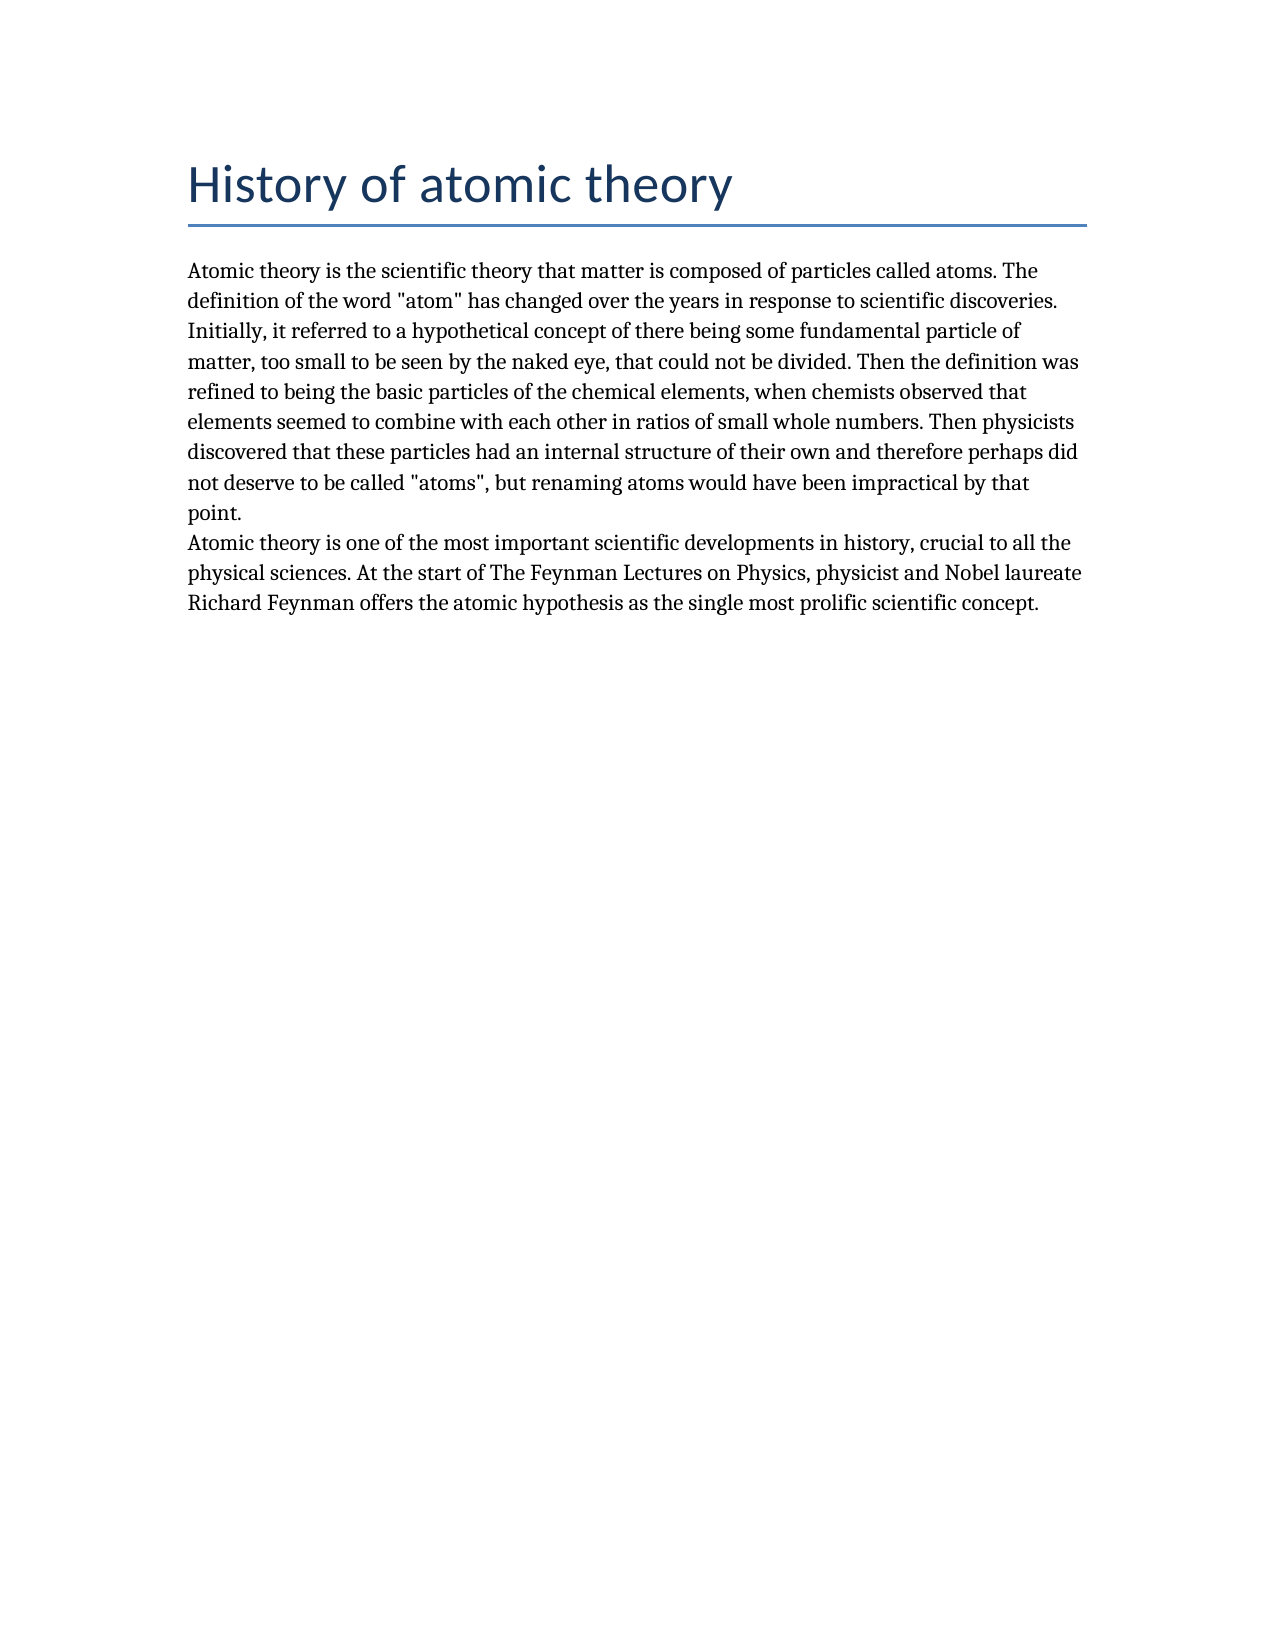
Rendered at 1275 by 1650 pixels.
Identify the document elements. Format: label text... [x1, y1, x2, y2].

text Atomic theory is the scientific theory that matter is composed of particles called atoms. The definition of the word "atom" has changed over the years in response to scientific discoveries. Initially, it referred to a hypothetical concept of there being some fundamental particle of matter, too small to be seen by the naked eye, that could not be divided. Then the definition was refined to being the basic particles of the chemical elements, when chemists observed that elements seemed to combine with each other in ratios of small whole numbers. Then physicists discovered that these particles had an internal structure of their own and therefore perhaps did not deserve to be called "atoms", but renaming atoms would have been impractical by that point. Atomic theory is one of the most important scientific developments in history, crucial to all the physical sciences. At the start of The Feynman Lectures on Physics, physicist and Nobel laureate Richard Feynman offers the atomic hypothesis as the single most prolific scientific concept. [187, 258, 1087, 616]
title History of atomic theory [187, 150, 1087, 227]
